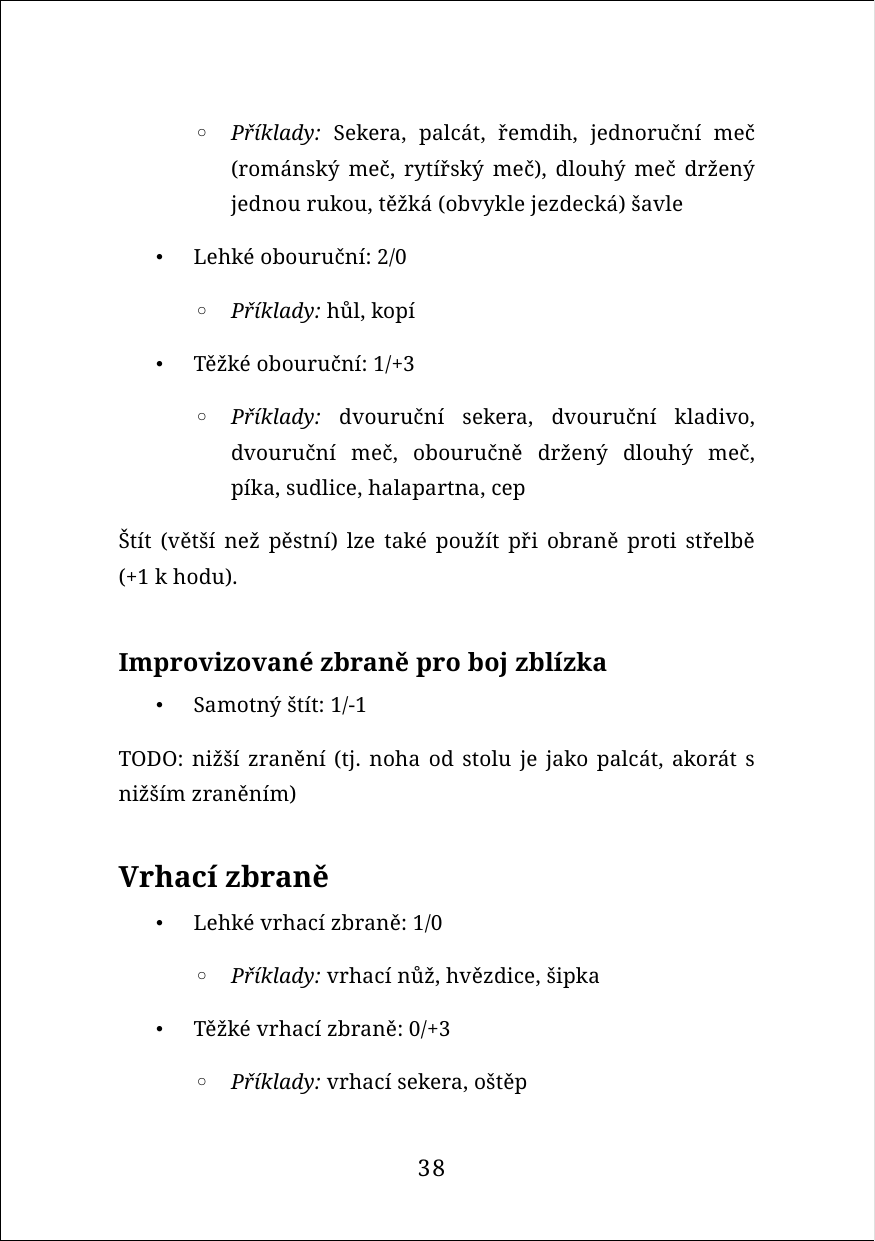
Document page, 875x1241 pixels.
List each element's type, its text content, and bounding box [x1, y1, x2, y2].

list Příklady: Sekera, palcát, řemdih, jednoruční meč (románský meč, rytířský meč), dlouhý meč držený jednou rukou, těžká (obvykle jezdecká) šavle [193, 118, 756, 218]
list Těžké obouruční: 1/+3 [156, 349, 756, 377]
list Lehké obouruční: 2/0 [156, 242, 756, 271]
subtitle Vrhací zbraně [118, 856, 756, 896]
list Příklady: vrhací nůž, hvězdice, šipka [193, 961, 756, 989]
list Samotný štít: 1/-1 [156, 691, 756, 719]
text Štít (větší než pěstní) lze také použít při obraně proti střelbě (+1 k hodu). [118, 526, 756, 590]
text TODO: nižší zranění (tj. noha od stolu je jako palcát, akorát s nižším zraněním) [118, 744, 756, 808]
subtitle Improvizované zbraně pro boj zblízka [118, 645, 756, 679]
list Příklady: dvouruční sekera, dvouruční kladivo, dvouruční meč, obouručně držený dlouhý meč, píka, sudlice, halapartna, cep [193, 402, 756, 502]
list Lehké vrhací zbraně: 1/0 [156, 908, 756, 936]
list Příklady: hůl, kopí [193, 296, 756, 324]
list Příklady: vrhací sekera, oštěp [193, 1067, 756, 1096]
list Těžké vrhací zbraně: 0/+3 [156, 1014, 756, 1043]
